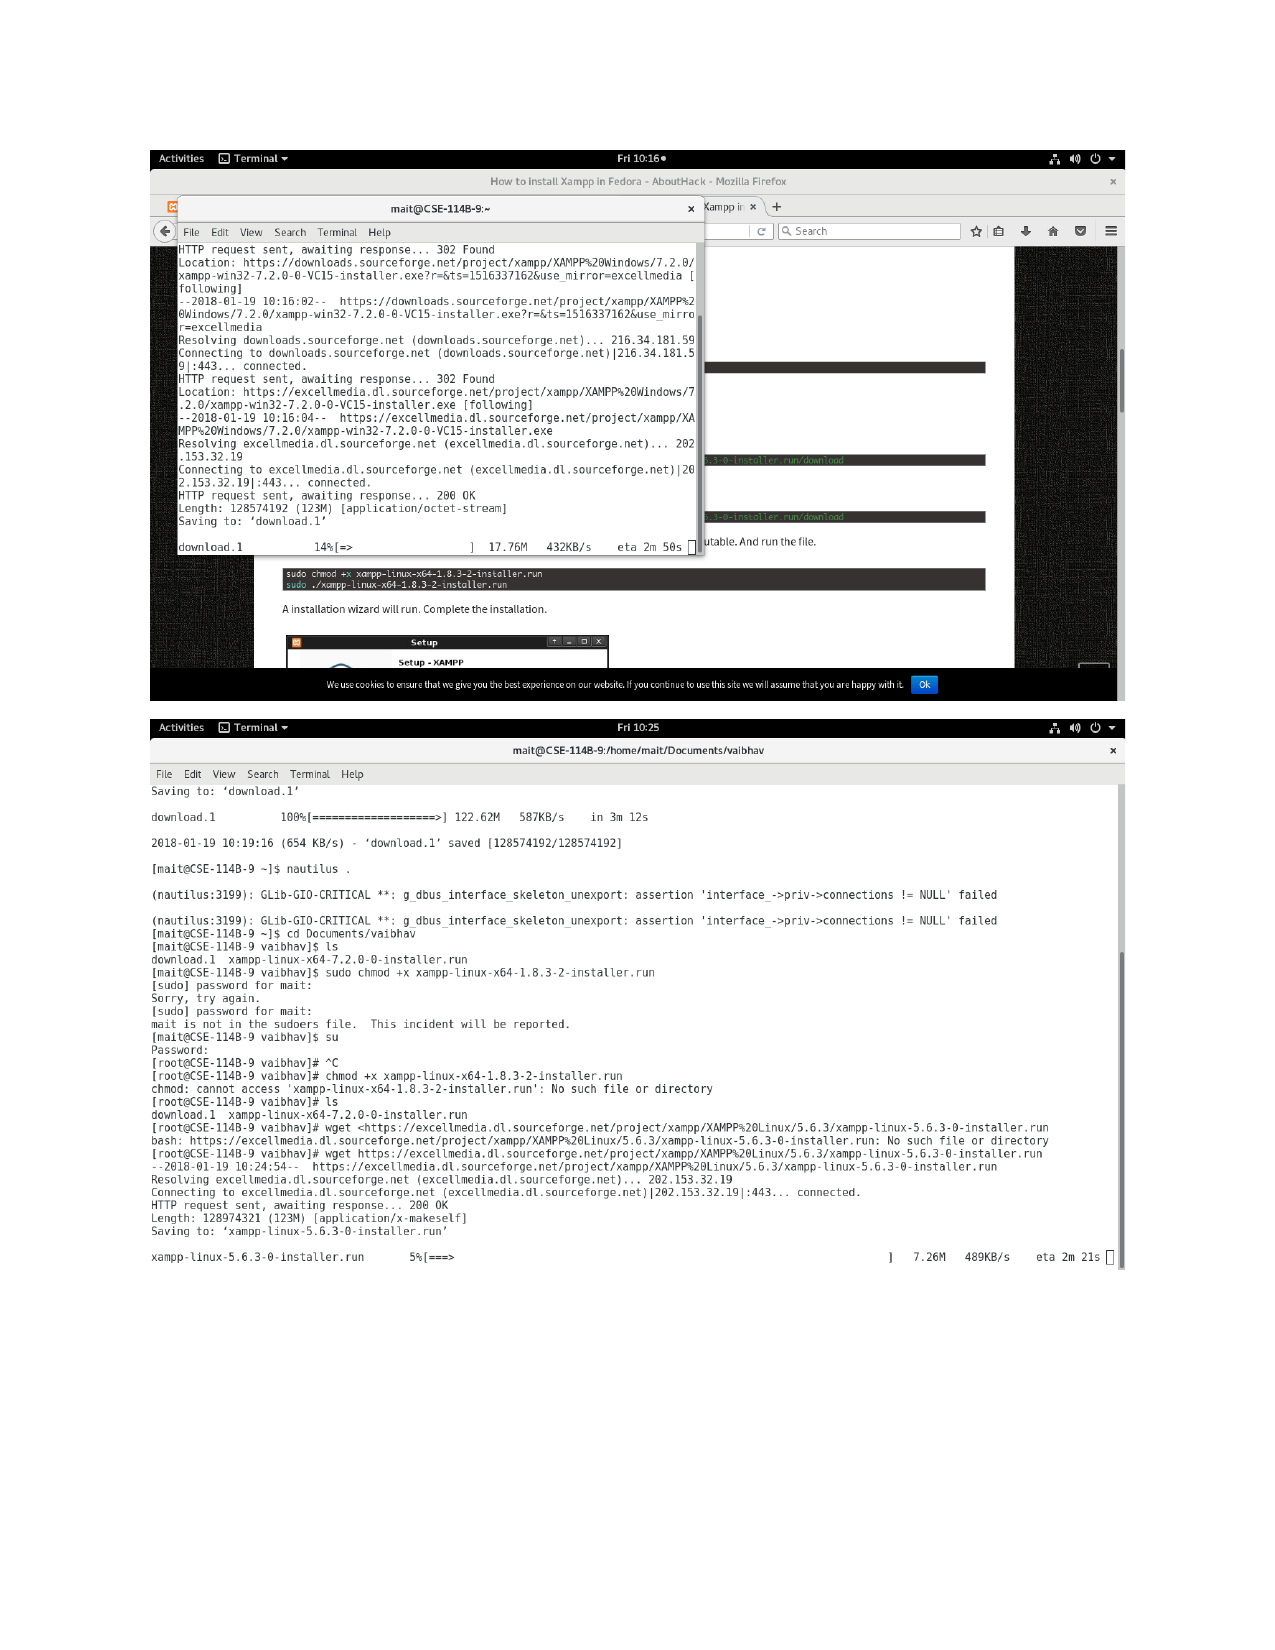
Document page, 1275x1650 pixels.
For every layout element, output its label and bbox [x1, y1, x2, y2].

picture [150, 150, 1125, 701]
picture [150, 719, 1125, 1270]
